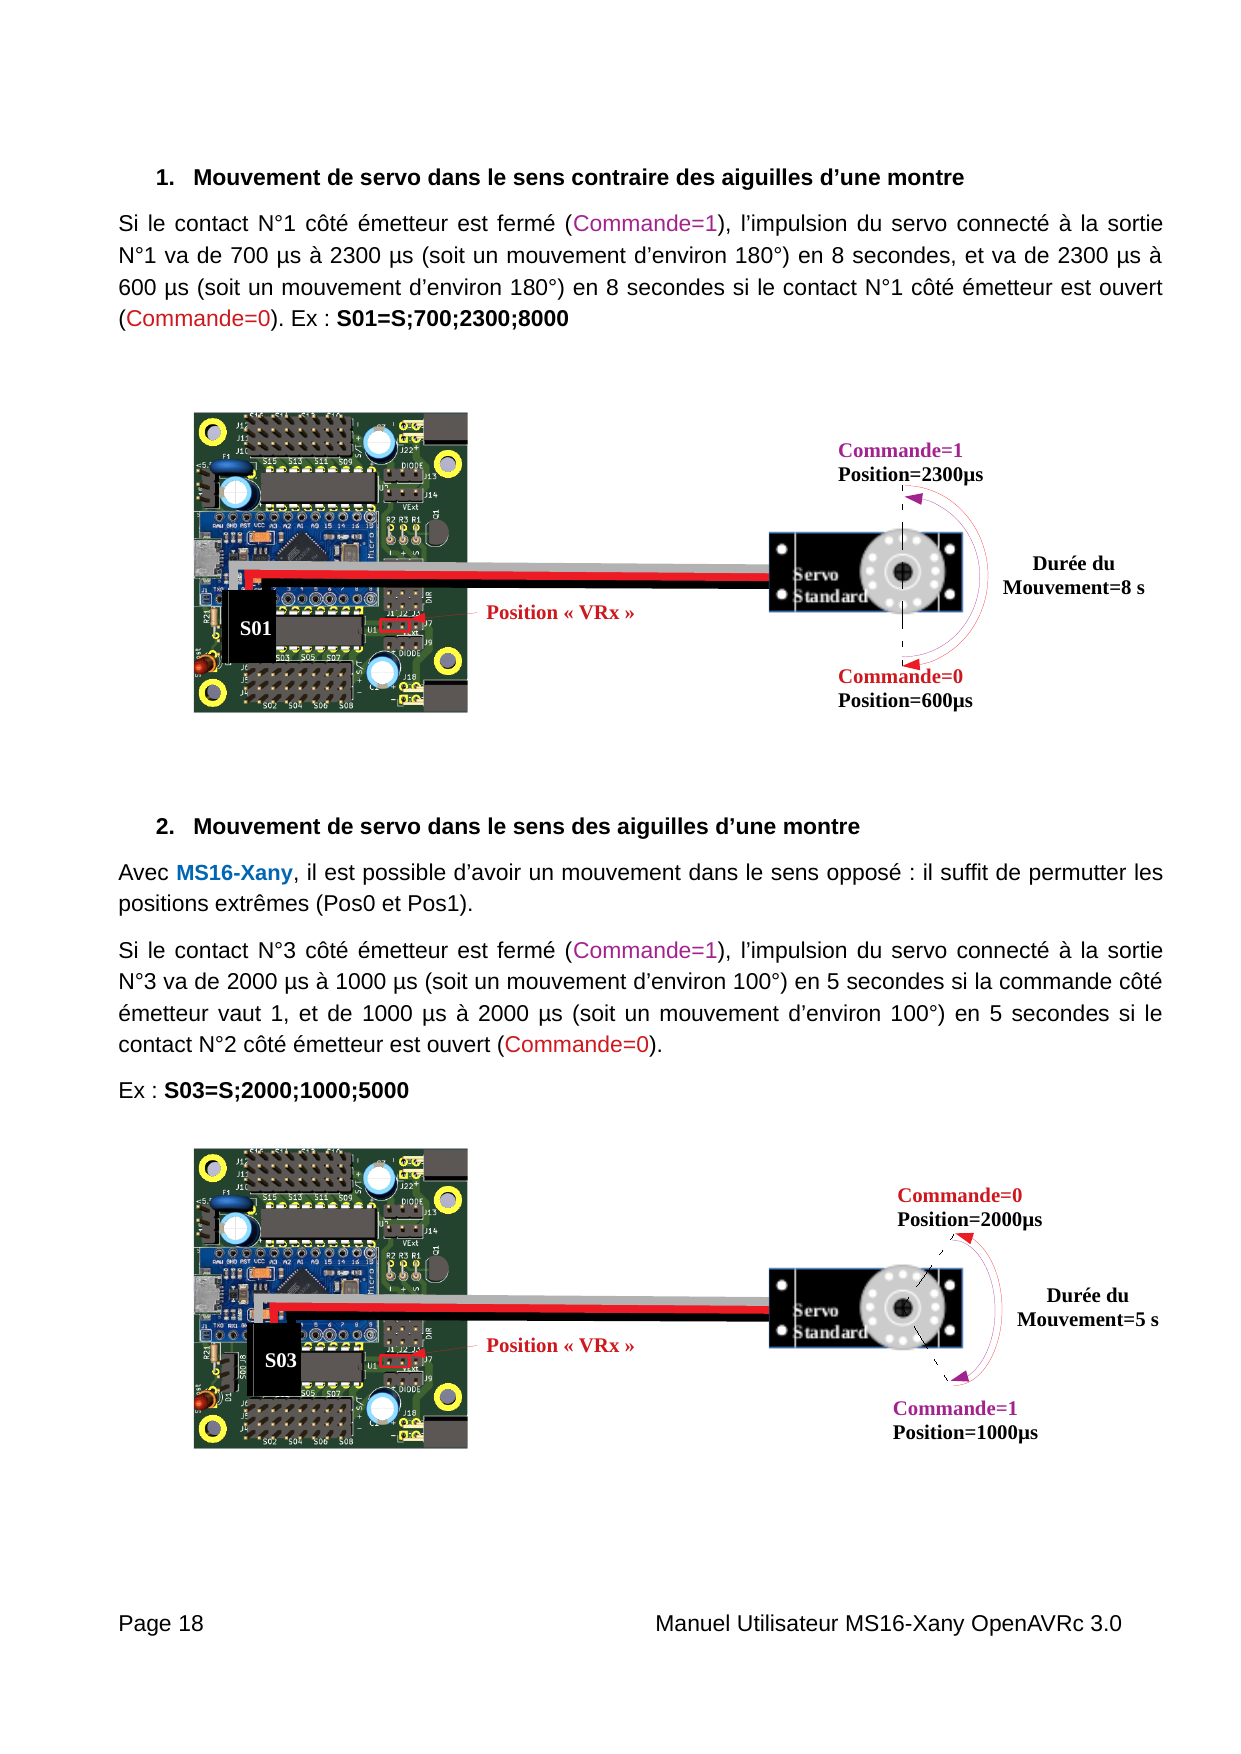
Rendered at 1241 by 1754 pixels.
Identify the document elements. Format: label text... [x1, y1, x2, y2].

list Mouvement de servo dans le sens contraire des aiguilles d’une montre [156, 164, 1164, 191]
picture [382, 621, 408, 630]
picture [963, 525, 970, 535]
picture [278, 1312, 287, 1323]
picture [768, 525, 970, 621]
picture [193, 412, 468, 713]
text Ex : S03=S;2000;1000;5000 [118, 1077, 1164, 1104]
text Si le contact N°3 côté émetteur est fermé (Commande=1), l’impulsion du servo connecté à la sortie N°3 va de 2000 µs à 1000 µs (soit un mouvement d’environ 100°) en 5 secondes si la commande côté émetteur vaut 1, et de 1000 µs à 2000 µs (soit un mouvement d’environ 100°) en 5 secondes si le contact N°2 côté émetteur est ouvert (Commande=0). [118, 937, 1164, 1058]
text Avec MS16-Xany, il est possible d’avoir un mouvement dans le sens opposé : il suffit de permutter les positions extrêmes (Pos0 et Pos1). [118, 859, 1164, 917]
picture [238, 570, 245, 590]
picture [253, 579, 262, 590]
text Si le contact N°1 côté émetteur est fermé (Commande=1), l’impulsion du servo connecté à la sortie N°1 va de 700 µs à 2300 µs (soit un mouvement d’environ 180°) en 8 secondes, et va de 2300 µs à 600 µs (soit un mouvement d’environ 180°) en 8 secondes si le contact N°1 côté émetteur est ouvert (Commande=0). Ex : S01=S;700;2300;8000 [118, 210, 1164, 331]
picture [768, 1261, 970, 1357]
picture [263, 1303, 270, 1323]
list Mouvement de servo dans le sens des aiguilles d’une montre [156, 813, 1164, 839]
picture [193, 1148, 468, 1449]
picture [382, 1357, 408, 1366]
